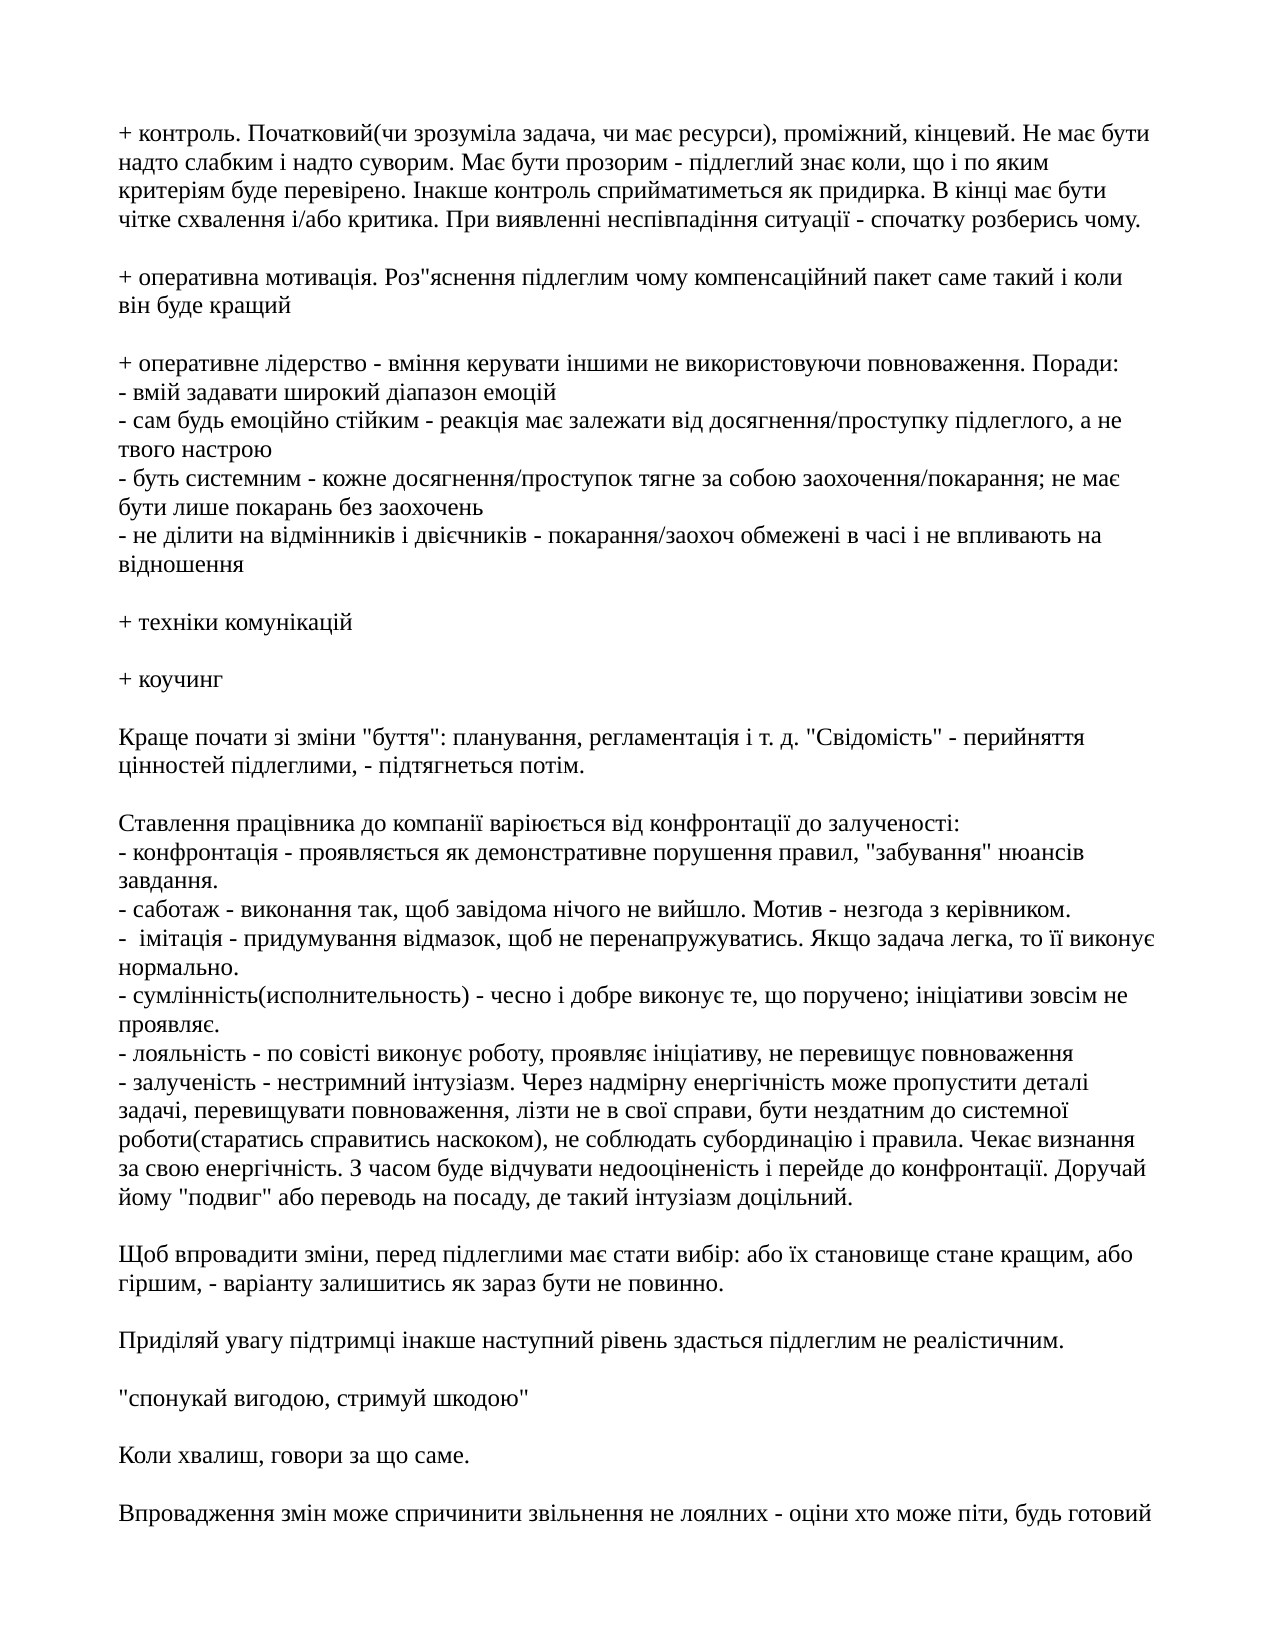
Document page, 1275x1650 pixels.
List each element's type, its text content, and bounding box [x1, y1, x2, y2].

text + контроль. Початковий(чи зрозуміла задача, чи має ресурси), проміжний, кінцевий. Не має бути надто слабким і надто суворим. Має бути прозорим - підлеглий знає коли, що і по яким критеріям буде перевірено. Інакше контроль сприйматиметься як придирка. В кінці має бути чітке схвалення і/або критика. При виявленні неспівпадіння ситуації - спочатку розберись чому. + оперативна мотивація. Роз"яснення підлеглим чому компенсаційний пакет саме такий і коли він буде кращий + оперативне лідерство - вміння керувати іншими не використовуючи повноваження. Поради: - вмій задавати широкий діапазон емоцій - сам будь емоційно стійким - реакція має залежати від досягнення/проступку підлеглого, а не твого настрою - буть системним - кожне досягнення/проступок тягне за собою заохочення/покарання; не має бути лише покарань без заохочень - не ділити на відмінників і двієчників - покарання/заохоч обмежені в часі і не впливають на відношення + техніки комунікацій + коучинг Краще почати зі зміни "буття": планування, регламентація і т. д. "Свідомість" - перийняття цінностей підлеглими, - підтягнеться потім. Ставлення працівника до компанії варіюється від конфронтації до залученості: - конфронтація - проявляється як демонстративне порушення правил, "забування" нюансів завдання. - саботаж - виконання так, щоб завідома нічого не вийшло. Мотив - незгода з керівником. - імітація - придумування відмазок, щоб не перенапружуватись. Якщо задача легка, то її виконує нормально. - сумлінність(исполнительность) - чесно і добре виконує те, що поручено; ініціативи зовсім не проявляє. - лояльність - по совісті виконує роботу, проявляє ініціативу, не перевищує повноваження - залученість - нестримний інтузіазм. Через надмірну енергічність може пропустити деталі задачі, перевищувати повноваження, лізти не в свої справи, бути нездатним до системної роботи(старатись справитись наскоком), не соблюдать субординацію і правила. Чекає визнання за свою енергічність. З часом буде відчувати недооціненість і перейде до конфронтації. Доручай йому "подвиг" або переводь на посаду, де такий інтузіазм доцільний. Щоб впровадити зміни, перед підлеглими має стати вибір: або їх становище стане кращим, або гіршим, - варіанту залишитись як зараз бути не повинно. Приділяй увагу підтримці інакше наступний рівень здасться підлеглим не реалістичним. "спонукай вигодою, стримуй шкодою" Коли хвалиш, говори за що саме. Впровадження змін може спричинити звільнення не лоялних - оціни хто може піти, будь готовий [118, 118, 1157, 1527]
